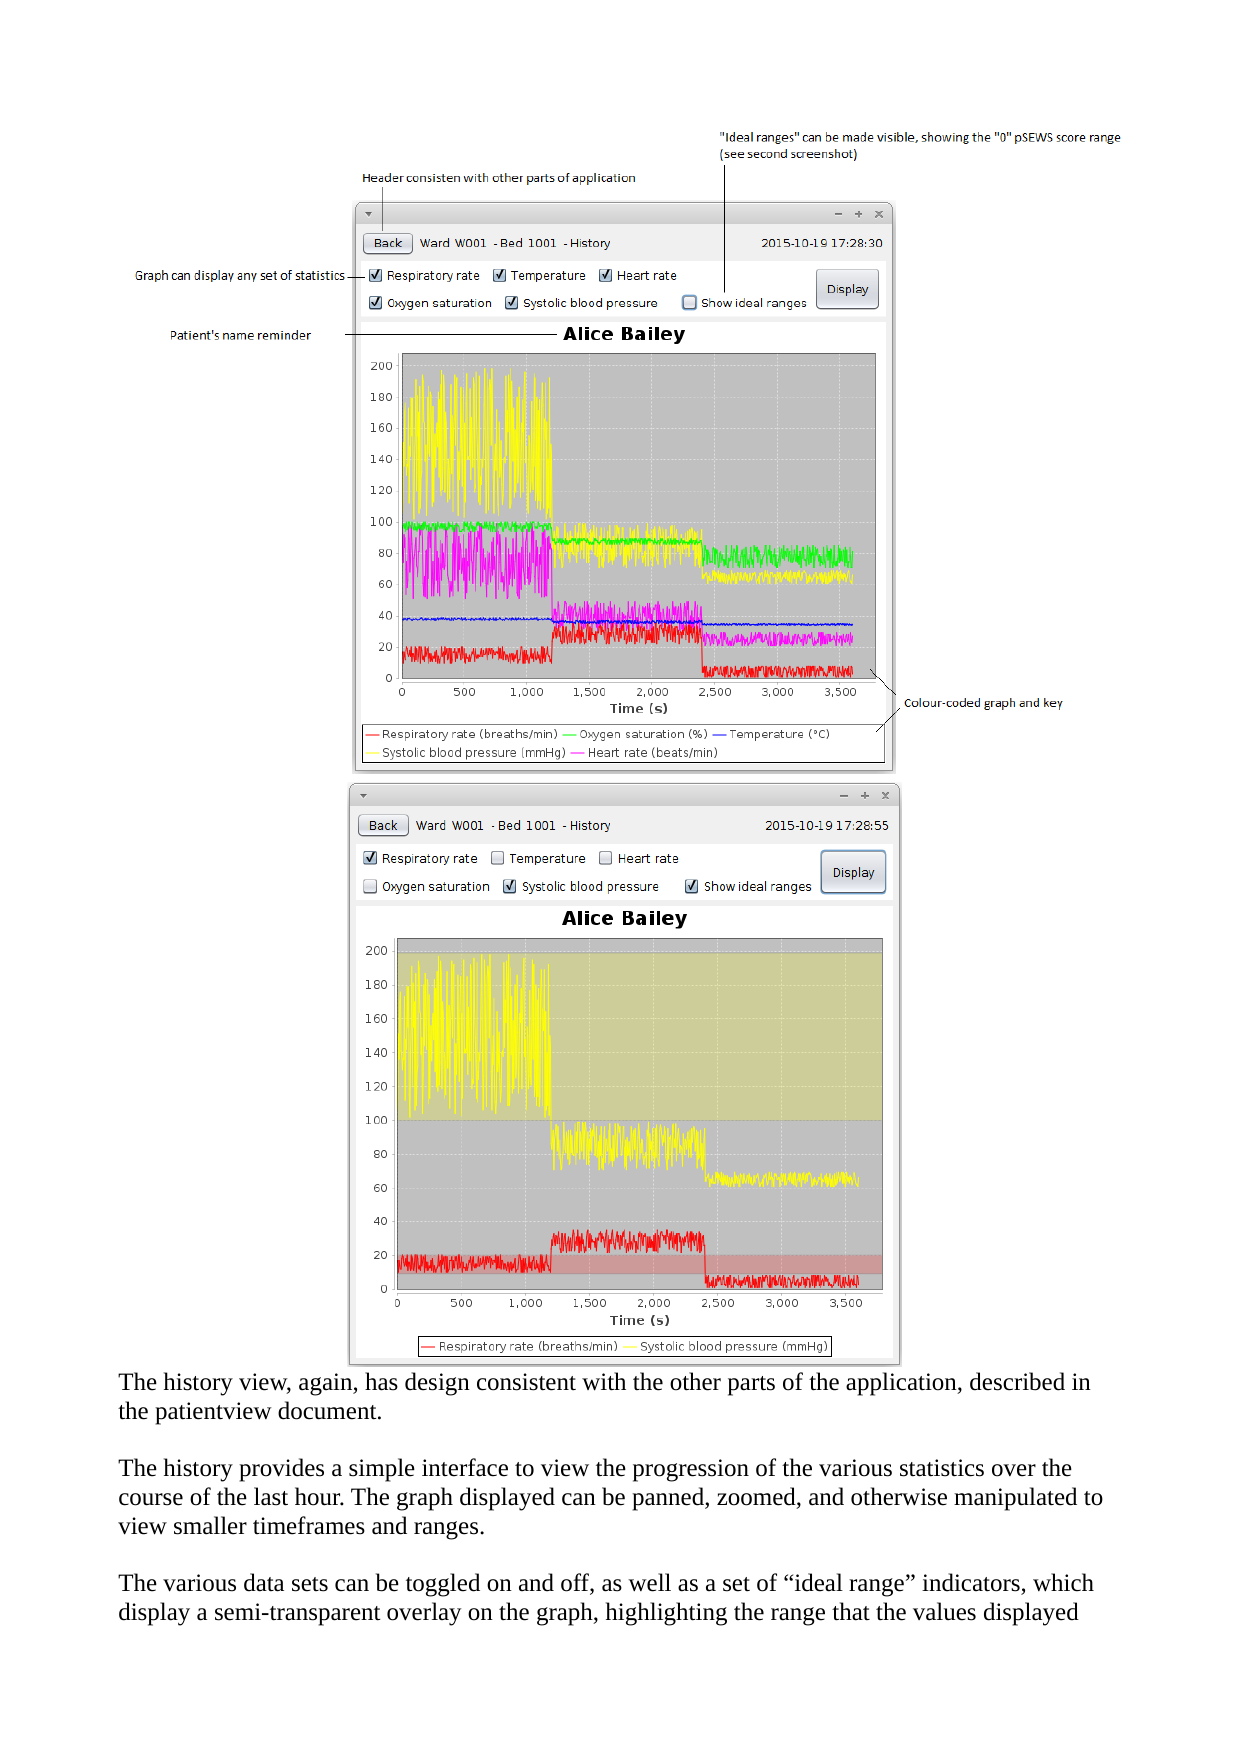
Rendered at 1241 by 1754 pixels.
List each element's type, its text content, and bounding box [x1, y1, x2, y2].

text The history view, again, has design consistent with the other parts of the application, described in the patientview document. [118, 118, 1122, 1424]
text The history provides a simple interface to view the progression of the various statistics over the course of the last hour. The graph displayed can be panned, zoomed, and otherwise manipulated to view smaller timeframes and ranges. [118, 1453, 1122, 1539]
picture [125, 118, 1130, 1367]
text The various data sets can be toggled on and off, as well as a set of “ideal range” indicators, which display a semi-transparent overlay on the graph, highlighting the range that the values displayed [118, 1568, 1122, 1626]
